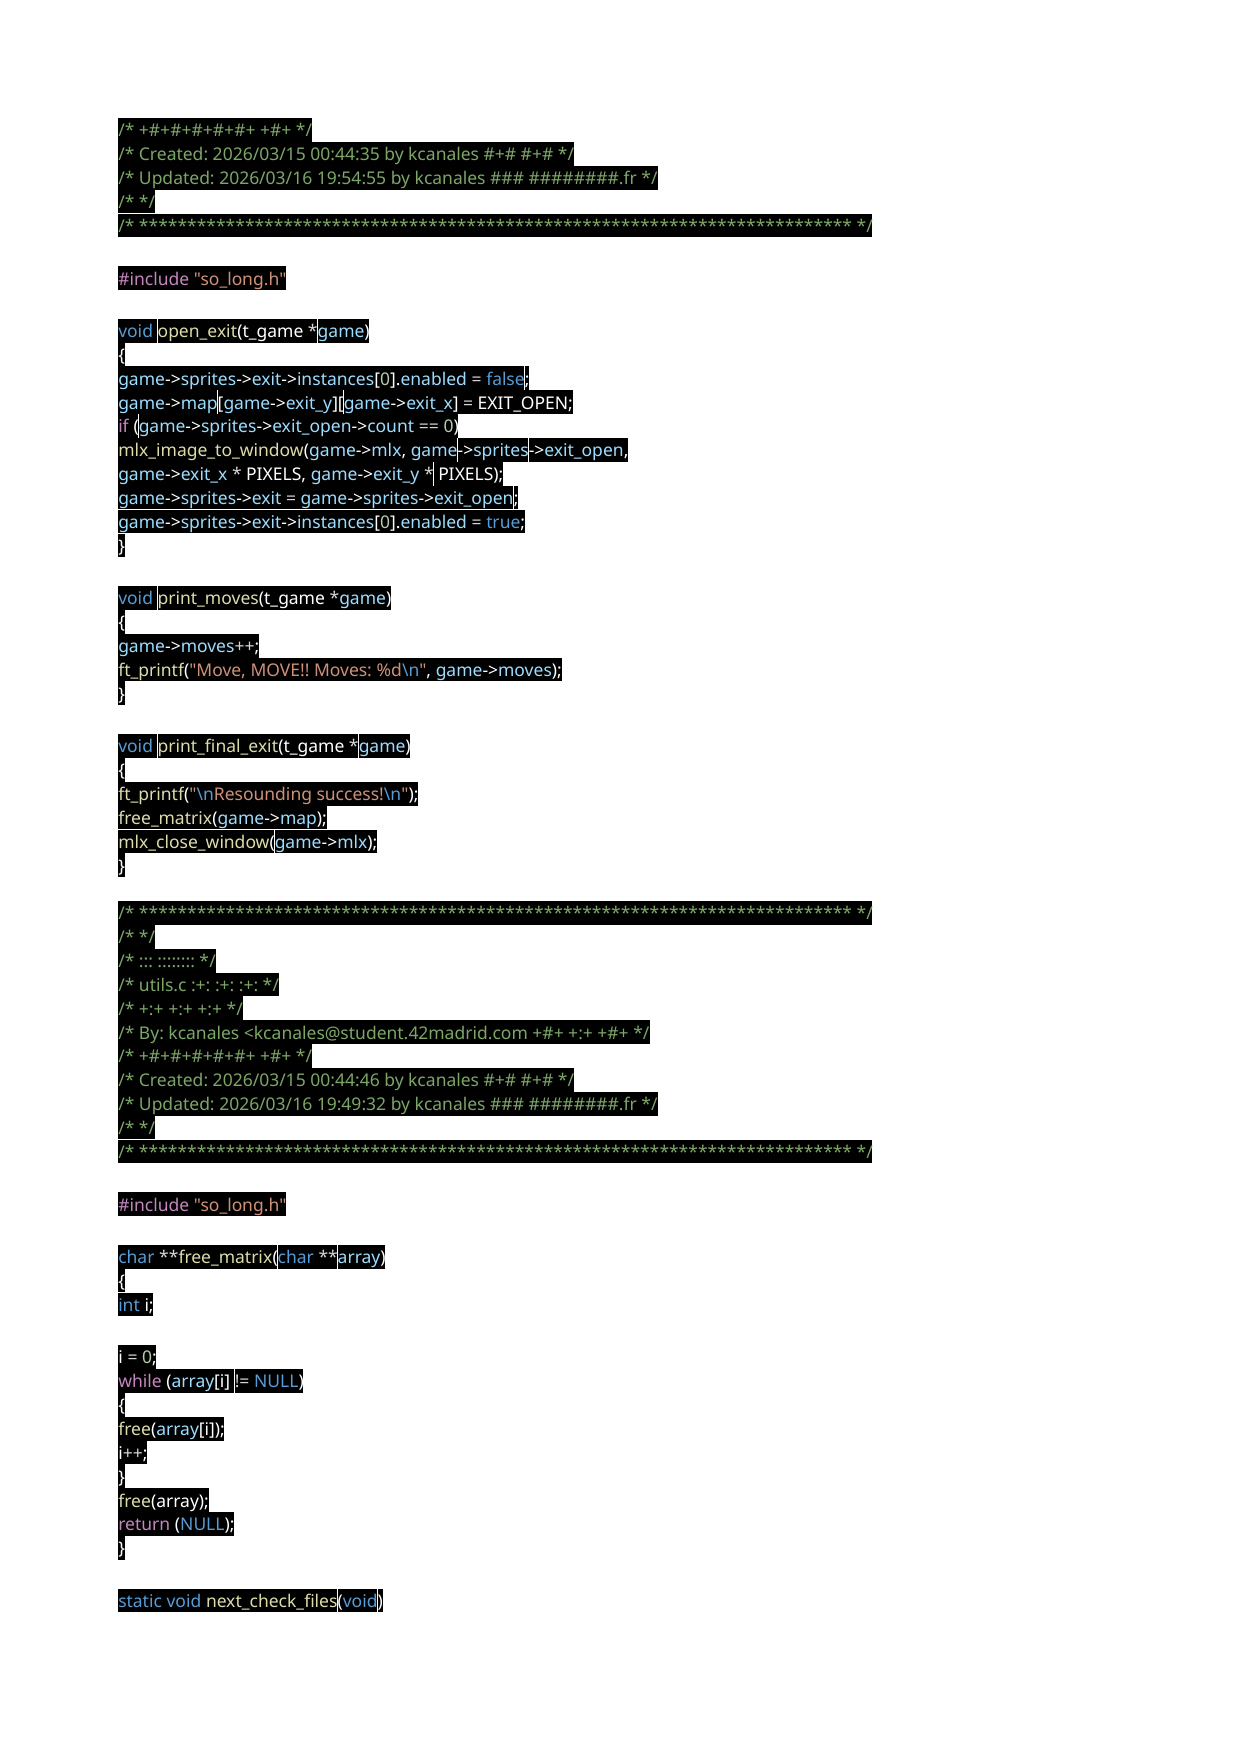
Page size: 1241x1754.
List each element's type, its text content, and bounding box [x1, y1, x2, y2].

text void print_final_exit(t_game *game) [118, 734, 1122, 758]
text /* */ [118, 1116, 1122, 1139]
text /* */ [118, 925, 1122, 949]
text #include "so_long.h" [118, 266, 1122, 290]
text /* Created: 2026/03/15 00:44:35 by kcanales #+# #+# */ [118, 142, 1122, 166]
text ft_printf("Move, MOVE!! Moves: %d\n", game->moves); [118, 658, 1122, 681]
text game->moves++; [118, 634, 1122, 658]
text /* +#+#+#+#+#+ +#+ */ [118, 118, 1122, 142]
text /* utils.c :+: :+: :+: */ [118, 973, 1122, 996]
text { [118, 758, 1122, 782]
text return (NULL); [118, 1512, 1122, 1536]
text /* Updated: 2026/03/16 19:54:55 by kcanales ### ########.fr */ [118, 166, 1122, 190]
text game->sprites->exit->instances[0].enabled = true; [118, 509, 1122, 533]
text } [118, 681, 1122, 705]
text while (array[i] != NULL) [118, 1369, 1122, 1393]
text free(array); [118, 1488, 1122, 1512]
text i = 0; [118, 1345, 1122, 1369]
text /* +:+ +:+ +:+ */ [118, 996, 1122, 1020]
text { [118, 1269, 1122, 1292]
text game->sprites->exit = game->sprites->exit_open; [118, 486, 1122, 509]
text } [118, 1536, 1122, 1560]
text /* */ [118, 190, 1122, 213]
text free(array[i]); [118, 1417, 1122, 1441]
text /* Updated: 2026/03/16 19:49:32 by kcanales ### ########.fr */ [118, 1092, 1122, 1116]
text } [118, 533, 1122, 557]
text } [118, 853, 1122, 877]
text i++; [118, 1441, 1122, 1464]
text void open_exit(t_game *game) [118, 319, 1122, 343]
text free_matrix(game->map); [118, 806, 1122, 829]
text ft_printf("\nResounding success!\n"); [118, 782, 1122, 806]
text mlx_image_to_window(game->mlx, game->sprites->exit_open, [118, 438, 1122, 462]
text } [118, 1464, 1122, 1488]
text /* By: kcanales <kcanales@student.42madrid.com +#+ +:+ +#+ */ [118, 1020, 1122, 1044]
text { [118, 343, 1122, 366]
text game->exit_x * PIXELS, game->exit_y * PIXELS); [118, 462, 1122, 486]
text game->sprites->exit->instances[0].enabled = false; [118, 366, 1122, 390]
text char **free_matrix(char **array) [118, 1245, 1122, 1269]
text /* ************************************************************************** */ [118, 1139, 1122, 1163]
text void print_moves(t_game *game) [118, 586, 1122, 610]
text mlx_close_window(game->mlx); [118, 829, 1122, 853]
text static void next_check_files(void) [118, 1588, 1122, 1612]
text /* ************************************************************************** */ [118, 213, 1122, 237]
text /* +#+#+#+#+#+ +#+ */ [118, 1044, 1122, 1068]
text { [118, 1393, 1122, 1417]
text /* ************************************************************************** */ [118, 901, 1122, 925]
text if (game->sprites->exit_open->count == 0) [118, 414, 1122, 438]
text int i; [118, 1292, 1122, 1316]
text game->map[game->exit_y][game->exit_x] = EXIT_OPEN; [118, 390, 1122, 414]
text #include "so_long.h" [118, 1192, 1122, 1216]
text { [118, 610, 1122, 634]
text /* ::: :::::::: */ [118, 949, 1122, 973]
text /* Created: 2026/03/15 00:44:46 by kcanales #+# #+# */ [118, 1068, 1122, 1092]
